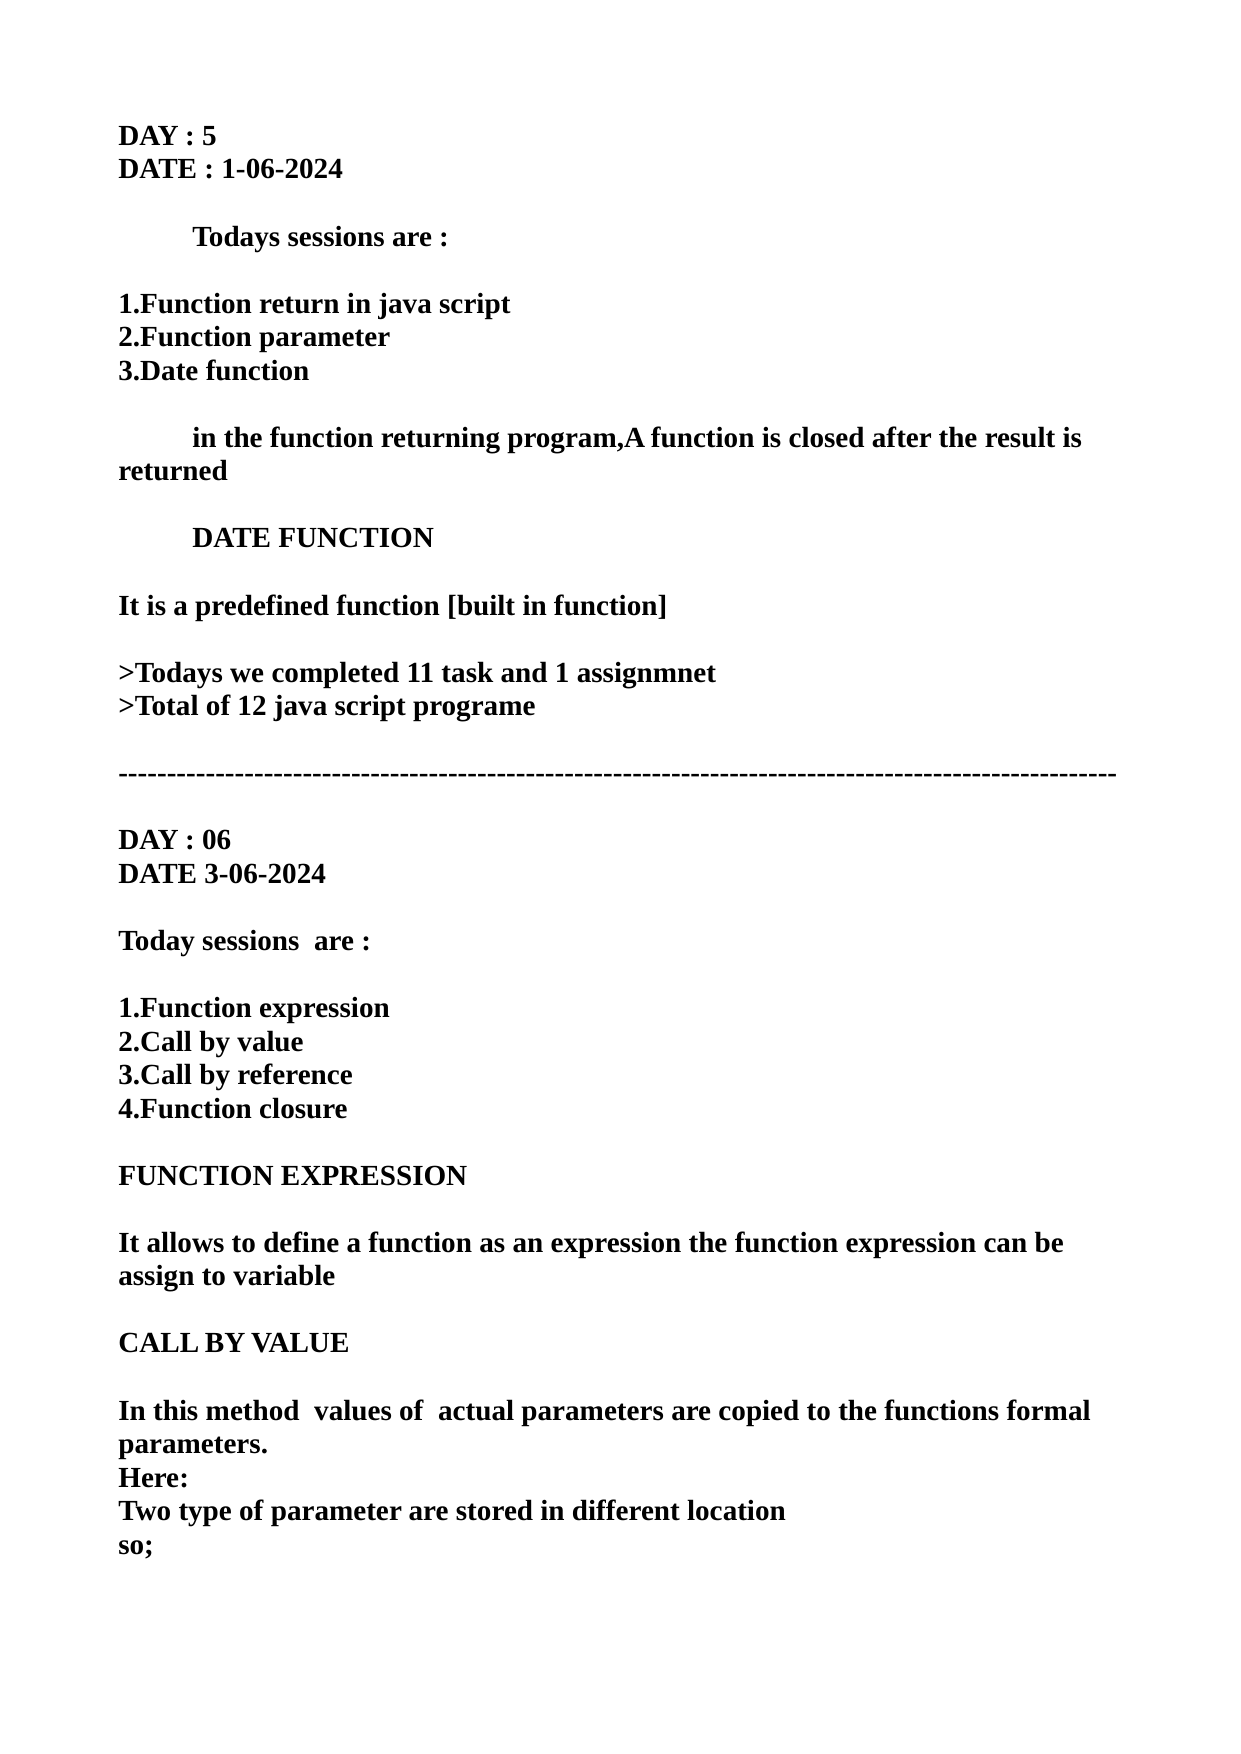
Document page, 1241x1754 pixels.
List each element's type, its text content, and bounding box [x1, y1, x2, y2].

text ------------------------------------------------------------------------------------------------------- [118, 755, 1122, 789]
text DATE 3-06-2024 [118, 856, 1122, 889]
text >Todays we completed 11 task and 1 assignmnet [118, 655, 1122, 688]
text It allows to define a function as an expression the function expression can be assign to variable [118, 1225, 1122, 1292]
text FUNCTION EXPRESSION [118, 1158, 1122, 1191]
text Here: [118, 1460, 1122, 1493]
text Today sessions are : [118, 923, 1122, 957]
text Two type of parameter are stored in different location [118, 1493, 1122, 1527]
text 1.Function expression [118, 990, 1122, 1024]
text 3.Call by reference [118, 1057, 1122, 1091]
text in the function returning program,A function is closed after the result is returned [118, 420, 1122, 487]
text 2.Function parameter [118, 319, 1122, 353]
text In this method values of actual parameters are copied to the functions formal parameters. [118, 1393, 1122, 1460]
text 1.Function return in java script [118, 286, 1122, 319]
text 4.Function closure [118, 1091, 1122, 1124]
text CALL BY VALUE [118, 1326, 1122, 1359]
text DATE : 1-06-2024 [118, 152, 1122, 185]
text It is a predefined function [built in function] [118, 588, 1122, 621]
text DAY : 06 [118, 822, 1122, 856]
text 3.Date function [118, 353, 1122, 386]
text DAY : 5 [118, 118, 1122, 152]
text 2.Call by value [118, 1024, 1122, 1057]
text so; [118, 1527, 1122, 1560]
text Todays sessions are : [118, 219, 1122, 252]
text DATE FUNCTION [118, 521, 1122, 554]
text >Total of 12 java script programe [118, 688, 1122, 722]
